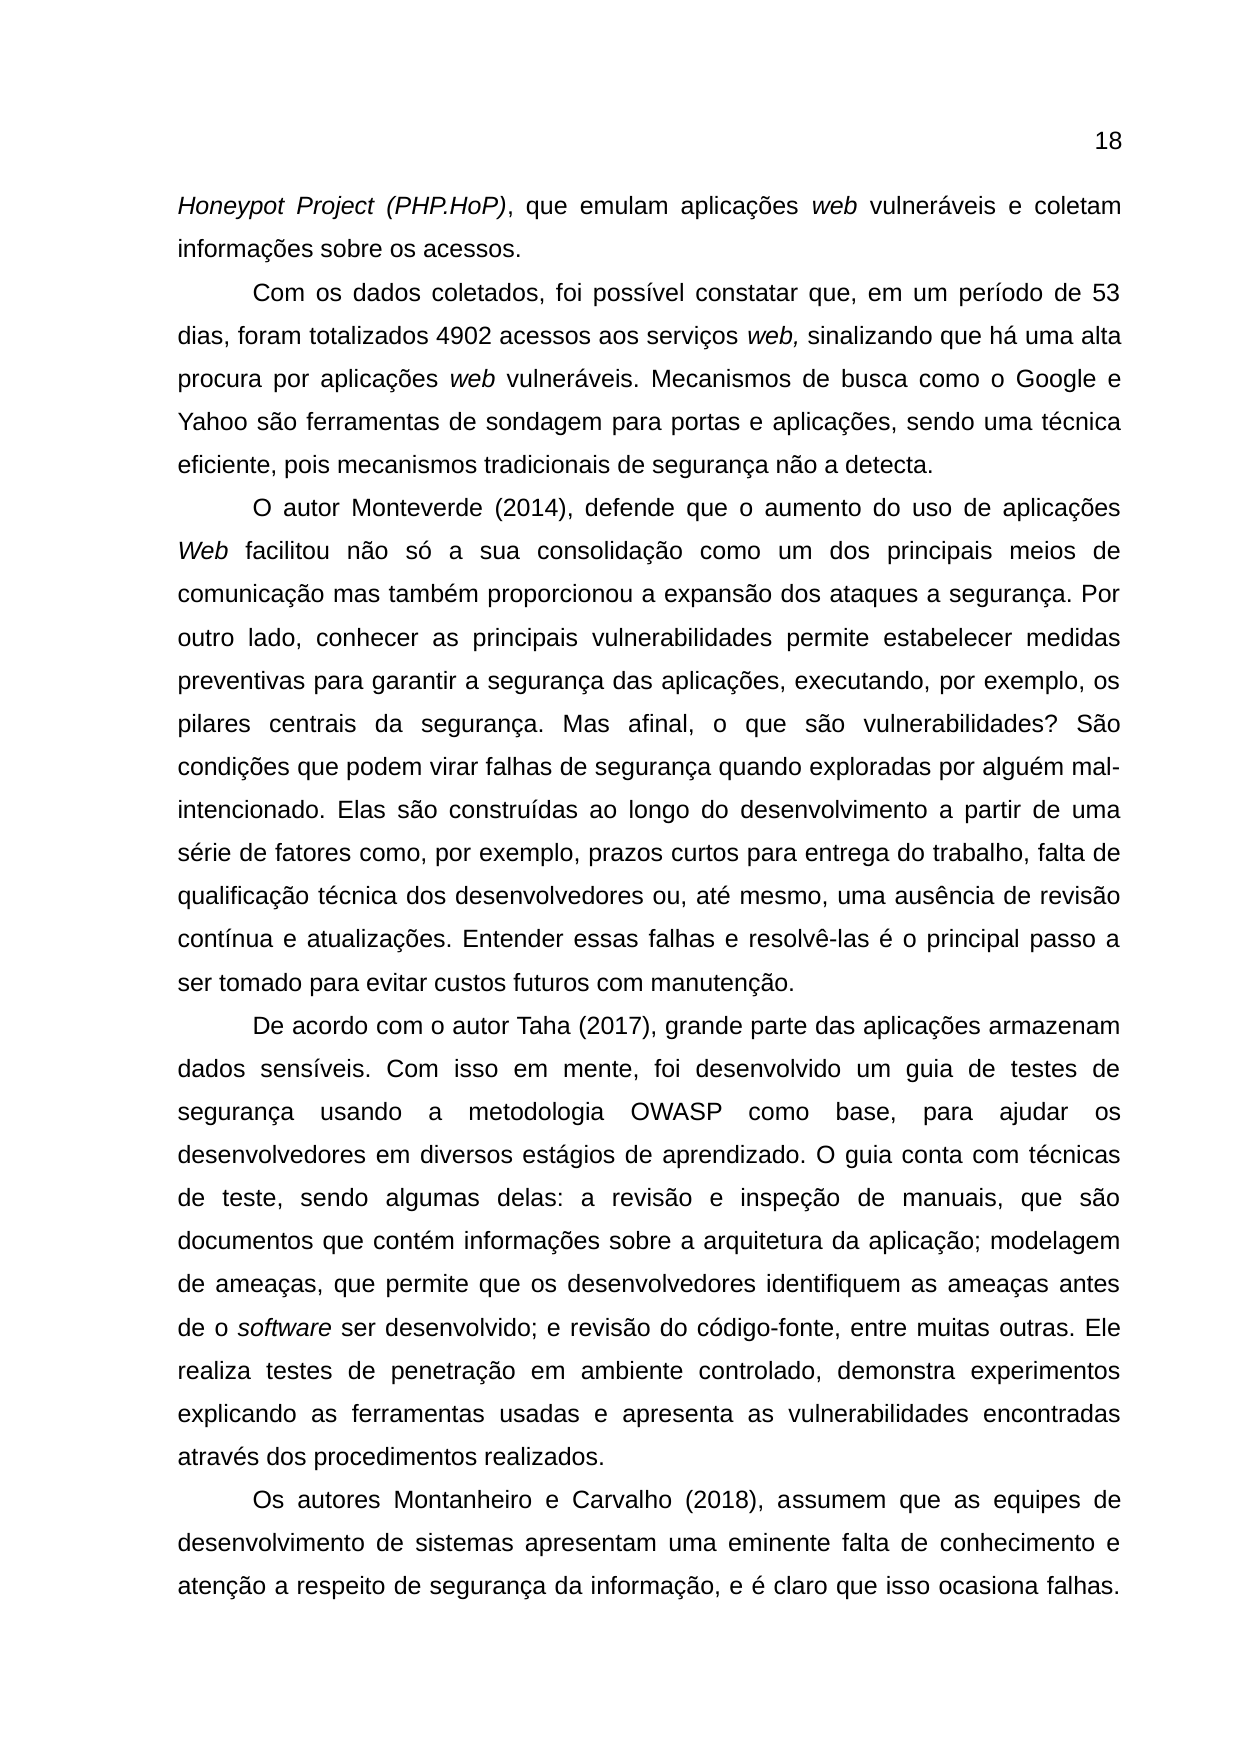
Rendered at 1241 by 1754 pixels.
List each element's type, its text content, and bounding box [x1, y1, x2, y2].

text Honeypot Project (PHP.HoP), que emulam aplicações web vulneráveis e coletam informações sobre os acessos. [177, 191, 1122, 263]
text Os autores Montanheiro e Carvalho (2018), assumem que as equipes de desenvolvimento de sistemas apresentam uma eminente falta de conhecimento e atenção a respeito de segurança da informação, e é claro que isso ocasiona falhas. [177, 1485, 1122, 1600]
text De acordo com o autor Taha (2017), grande parte das aplicações armazenam dados sensíveis. Com isso em mente, foi desenvolvido um guia de testes de segurança usando a metodologia OWASP como base, para ajudar os desenvolvedores em diversos estágios de aprendizado. O guia conta com técnicas de teste, sendo algumas delas: a revisão e inspeção de manuais, que são documentos que contém informações sobre a arquitetura da aplicação; modelagem de ameaças, que permite que os desenvolvedores identifiquem as ameaças antes de o software ser desenvolvido; e revisão do código-fonte, entre muitas outras. Ele realiza testes de penetração em ambiente controlado, demonstra experimentos explicando as ferramentas usadas e apresenta as vulnerabilidades encontradas através dos procedimentos realizados. [177, 1011, 1122, 1471]
text O autor Monteverde (2014), defende que o aumento do uso de aplicações Web facilitou não só a sua consolidação como um dos principais meios de comunicação mas também proporcionou a expansão dos ataques a segurança. Por outro lado, conhecer as principais vulnerabilidades permite estabelecer medidas preventivas para garantir a segurança das aplicações, executando, por exemplo, os pilares centrais da segurança. Mas afinal, o que são vulnerabilidades? São condições que podem virar falhas de segurança quando exploradas por alguém mal-intencionado. Elas são construídas ao longo do desenvolvimento a partir de uma série de fatores como, por exemplo, prazos curtos para entrega do trabalho, falta de qualificação técnica dos desenvolvedores ou, até mesmo, uma ausência de revisão contínua e atualizações. Entender essas falhas e resolvê-las é o principal passo a ser tomado para evitar custos futuros com manutenção. [177, 493, 1122, 996]
text Com os dados coletados, foi possível constatar que, em um período de 53 dias, foram totalizados 4902 acessos aos serviços web, sinalizando que há uma alta procura por aplicações web vulneráveis. Mecanismos de busca como o Google e Yahoo são ferramentas de sondagem para portas e aplicações, sendo uma técnica eficiente, pois mecanismos tradicionais de segurança não a detecta. [177, 277, 1122, 479]
